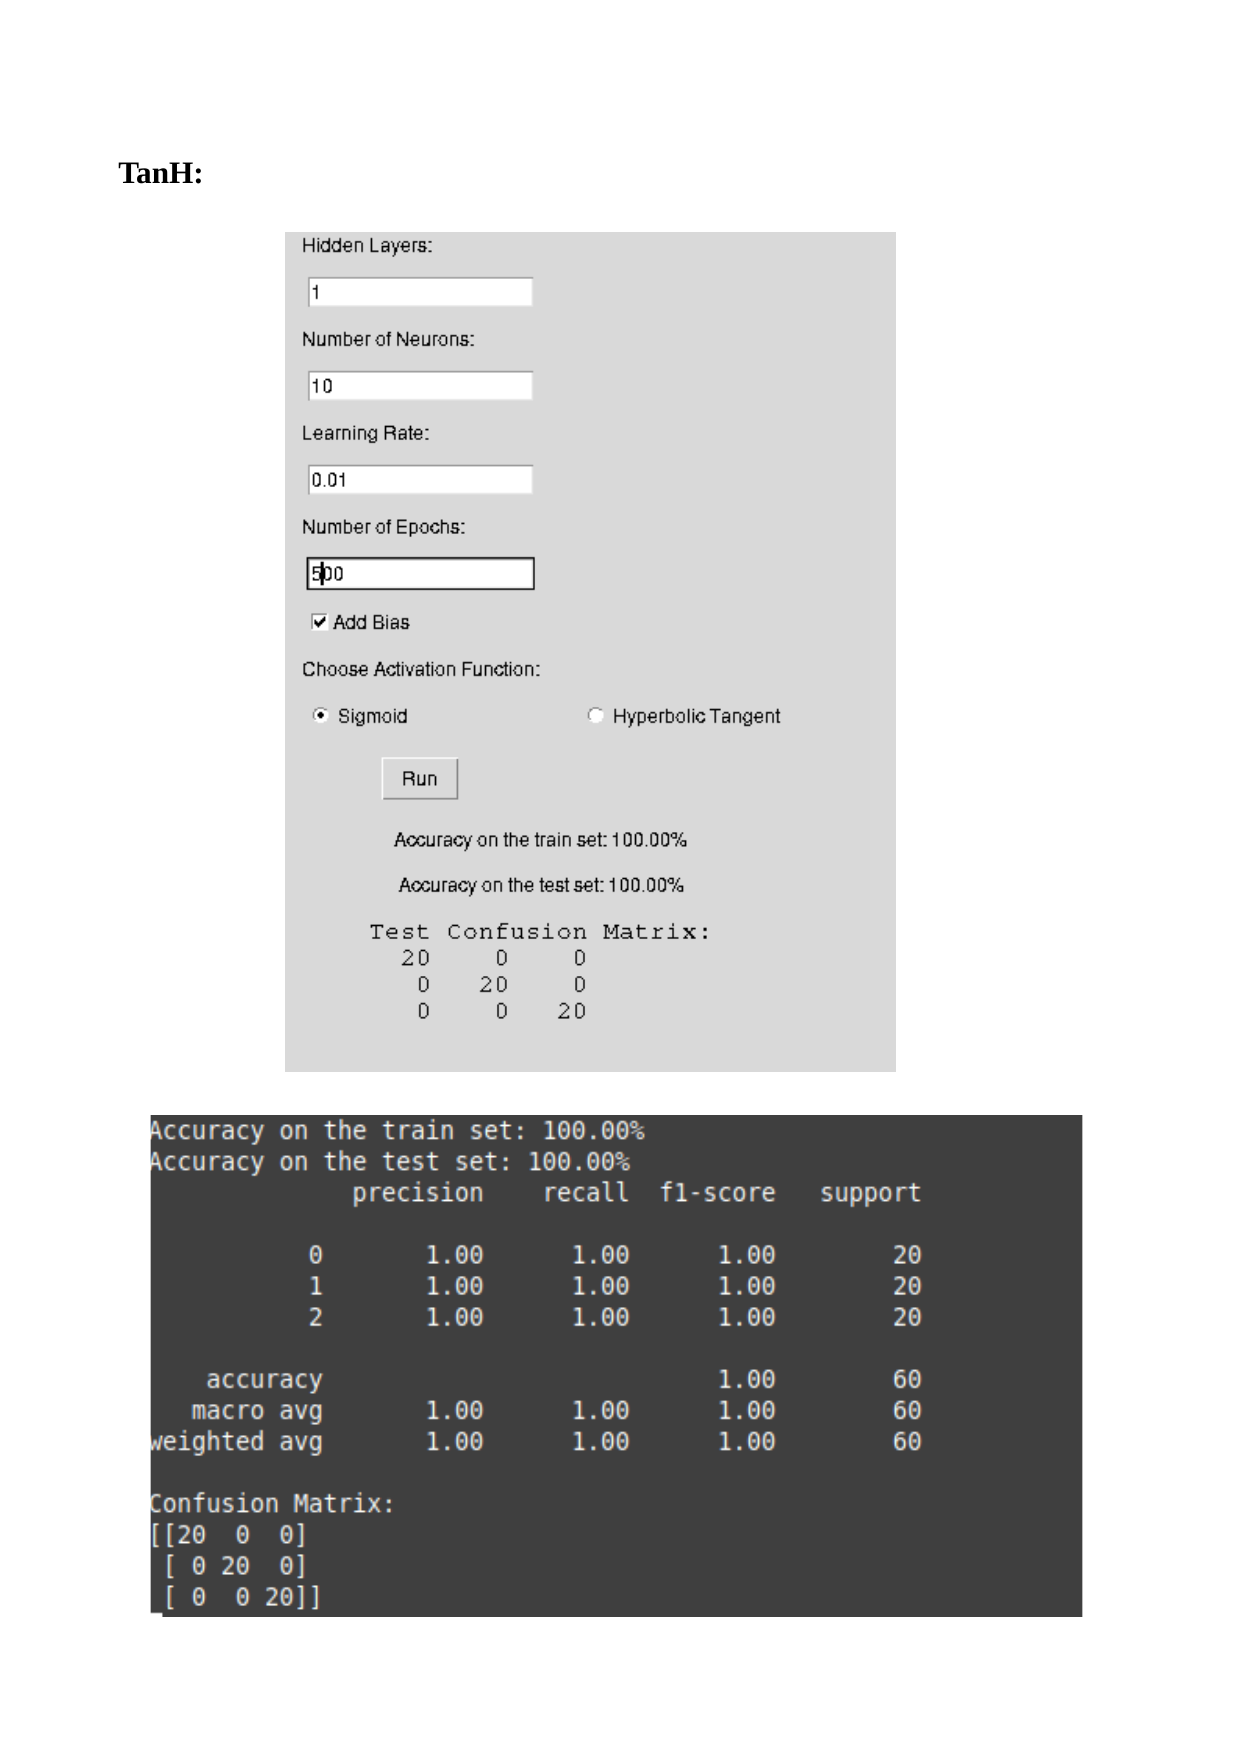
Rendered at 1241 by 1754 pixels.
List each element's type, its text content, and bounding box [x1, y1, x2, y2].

picture [150, 1115, 1083, 1617]
text TanH: [118, 154, 1122, 190]
picture [285, 232, 896, 1072]
